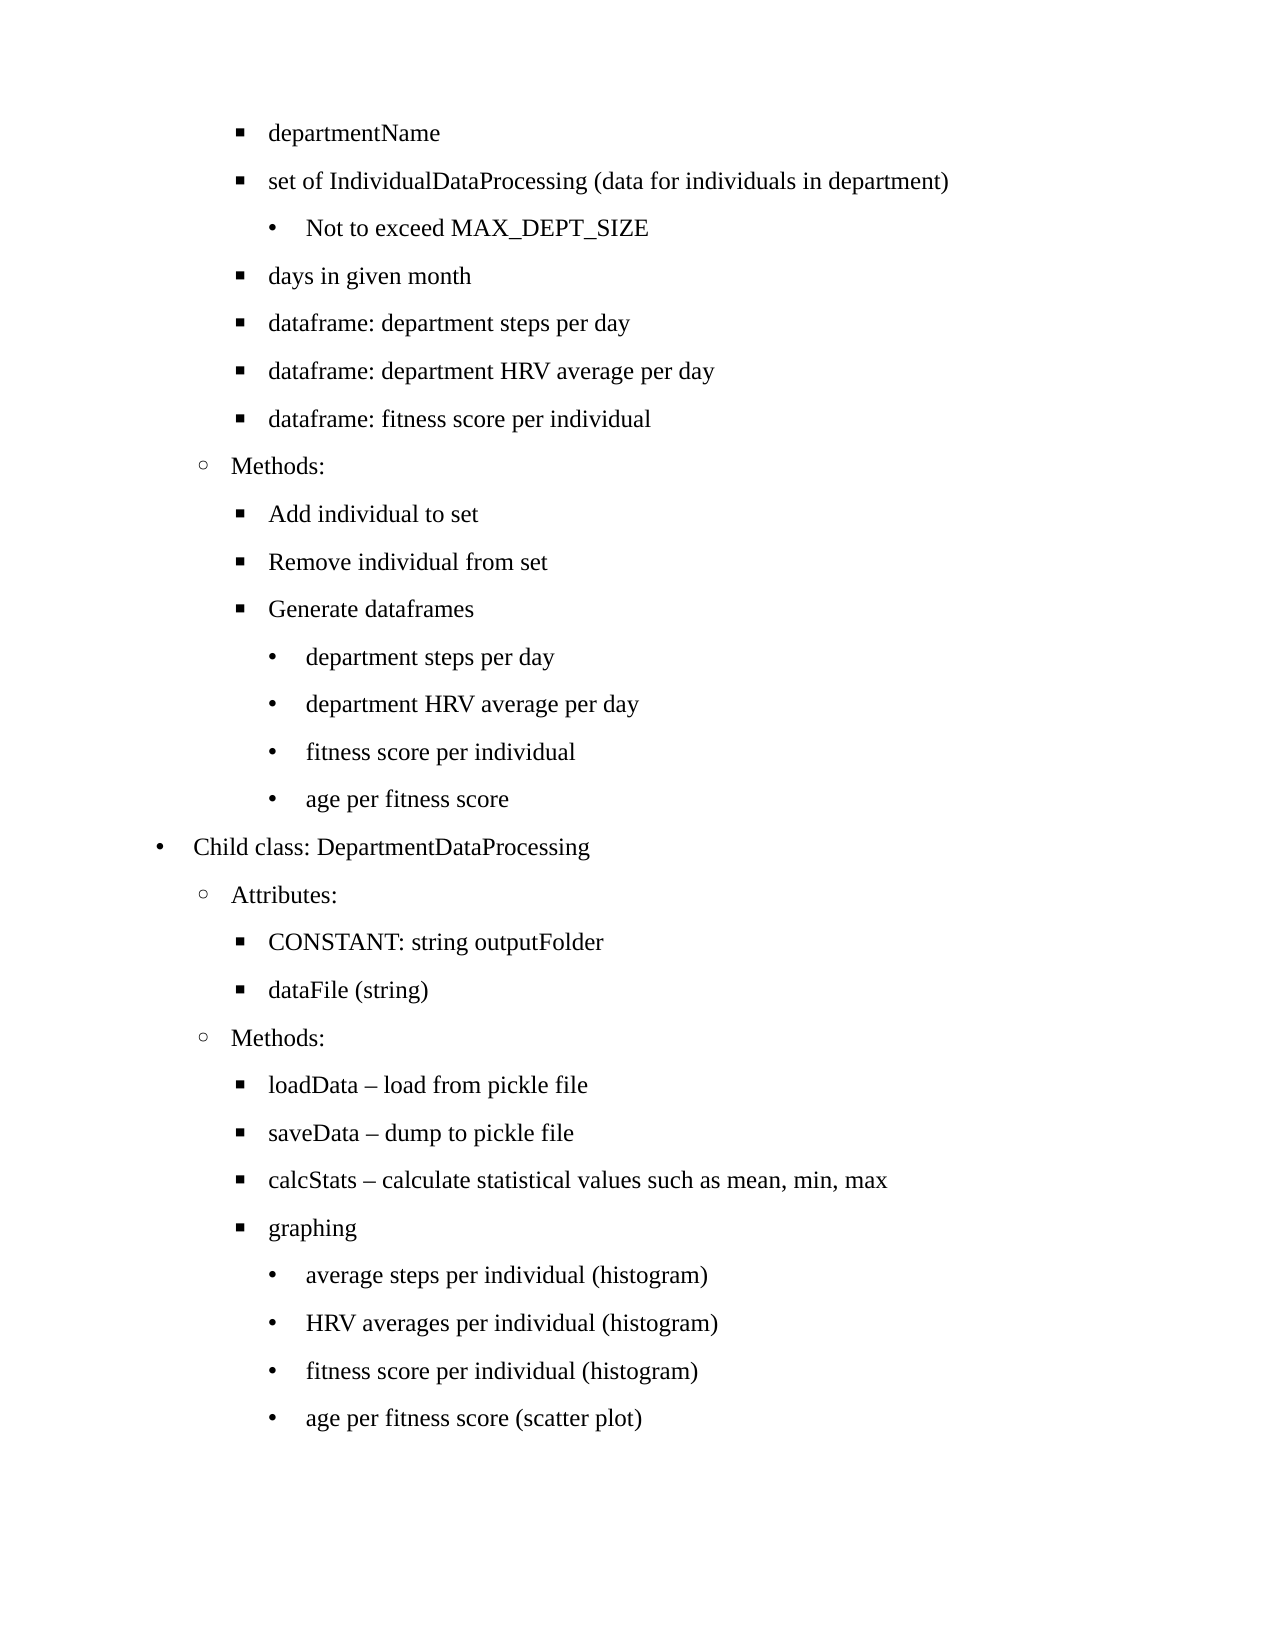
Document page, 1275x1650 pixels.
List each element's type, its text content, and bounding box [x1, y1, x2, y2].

list dataframe: department steps per day [231, 308, 1157, 337]
list departmentName [231, 118, 1157, 147]
list fitness score per individual [268, 737, 1157, 766]
list Methods: [193, 1023, 1157, 1051]
list CONSTANT: string outputFolder [231, 927, 1157, 956]
list Attributes: [193, 880, 1157, 908]
list days in given month [231, 261, 1157, 290]
list dataFile (string) [231, 975, 1157, 1004]
list set of IndividualDataProcessing (data for individuals in department) [231, 166, 1157, 194]
list Generate dataframes [231, 594, 1157, 623]
list graphing [231, 1213, 1157, 1242]
list calcStats – calculate statistical values such as mean, min, max [231, 1165, 1157, 1194]
list age per fitness score [268, 784, 1157, 813]
list dataframe: fitness score per individual [231, 404, 1157, 432]
list HRV averages per individual (histogram) [268, 1308, 1157, 1337]
list department steps per day [268, 642, 1157, 671]
list average steps per individual (histogram) [268, 1261, 1157, 1289]
list Remove individual from set [231, 547, 1157, 575]
list Not to exceed MAX_DEPT_SIZE [268, 213, 1157, 242]
list age per fitness score (scatter plot) [268, 1403, 1157, 1432]
list loadData – load from pickle file [231, 1070, 1157, 1099]
list Child class: DepartmentDataProcessing [156, 832, 1157, 861]
list dataframe: department HRV average per day [231, 356, 1157, 385]
list Add individual to set [231, 499, 1157, 528]
list Methods: [193, 451, 1157, 480]
list fitness score per individual (histogram) [268, 1356, 1157, 1384]
list saveData – dump to pickle file [231, 1118, 1157, 1147]
list department HRV average per day [268, 689, 1157, 718]
